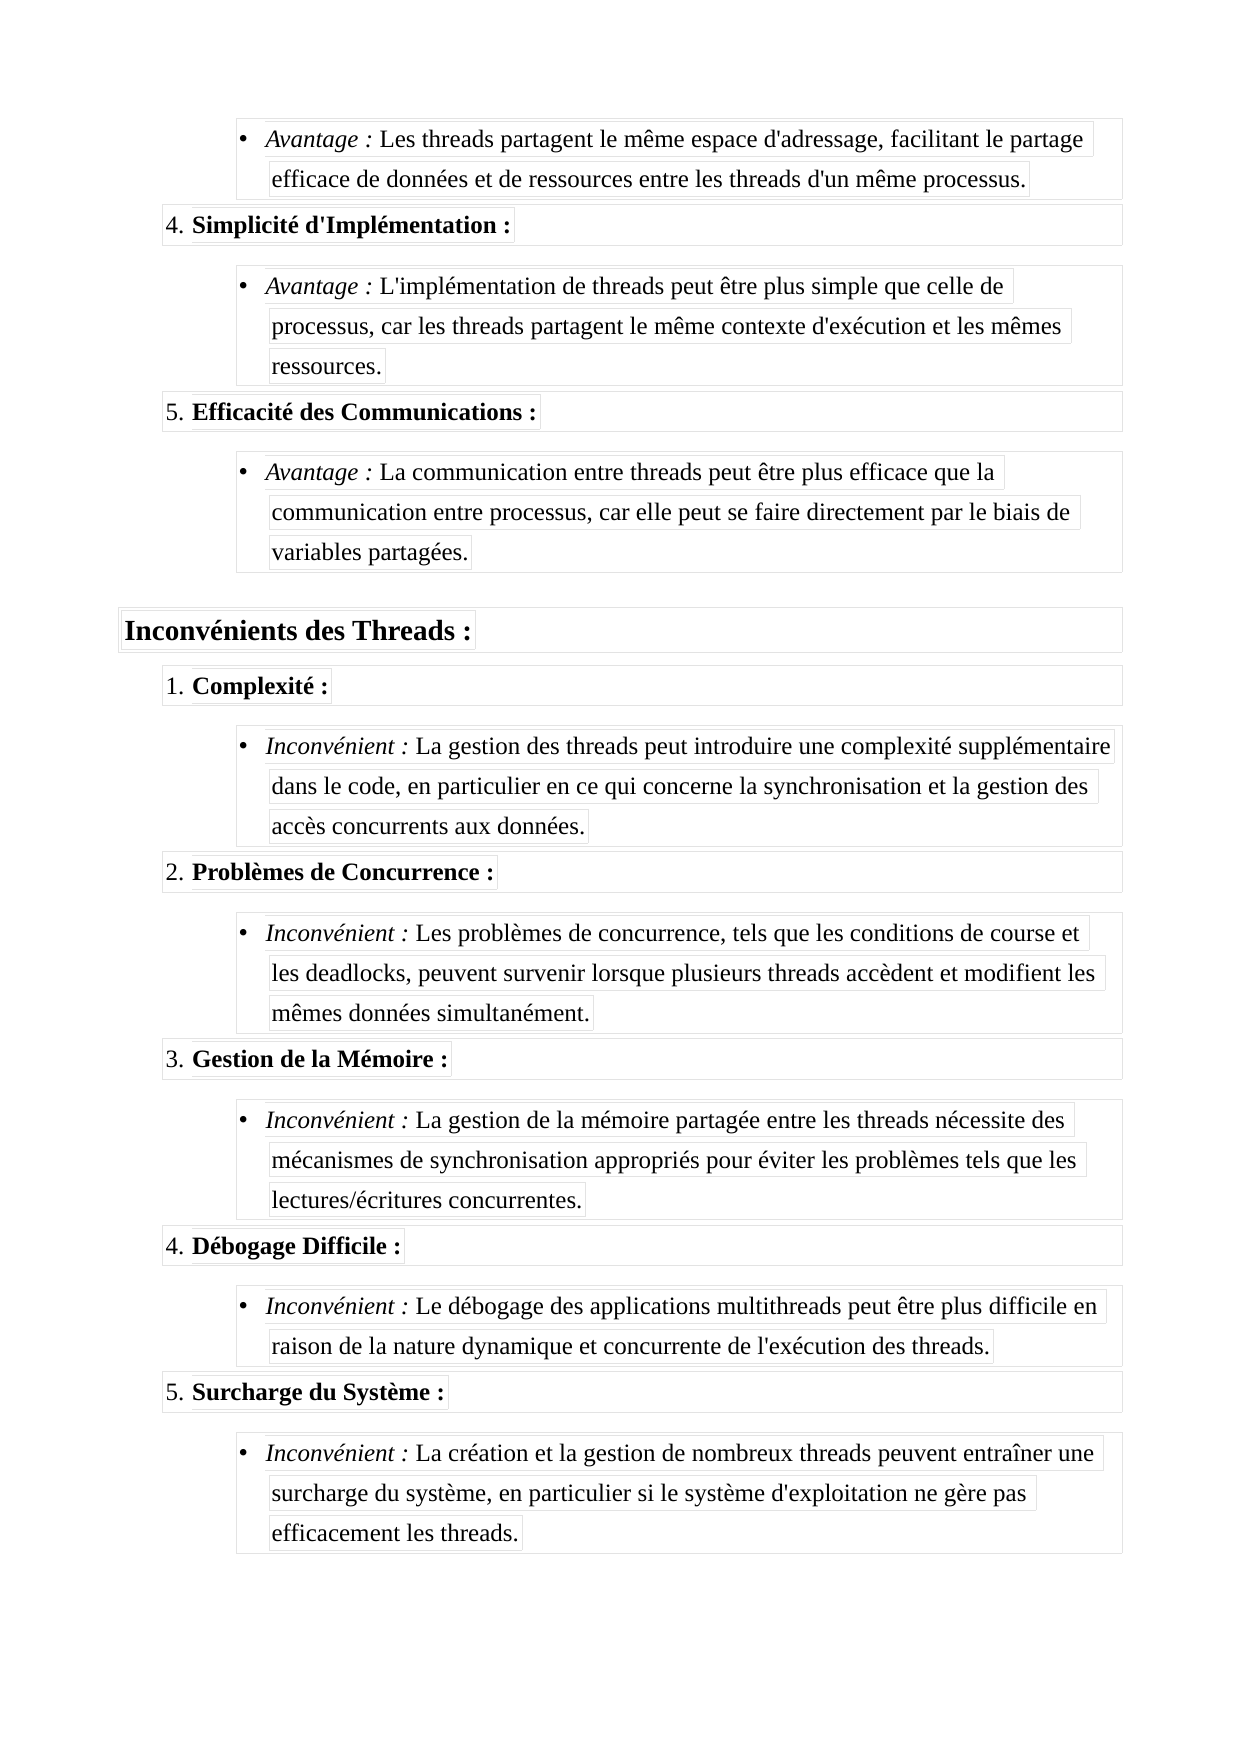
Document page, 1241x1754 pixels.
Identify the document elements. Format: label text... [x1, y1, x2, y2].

list Débogage Difficile : [163, 1226, 1122, 1265]
list Inconvénient : La création et la gestion de nombreux threads peuvent entraîner une surcharge du système, en particulier si le système d'exploitation ne gère pas efficacement les threads. [237, 1433, 1122, 1553]
list Inconvénient : Les problèmes de concurrence, tels que les conditions de course et les deadlocks, peuvent survenir lorsque plusieurs threads accèdent et modifient les mêmes données simultanément. [237, 913, 1122, 1033]
list Avantage : Les threads partagent le même espace d'adressage, facilitant le partage efficace de données et de ressources entre les threads d'un même processus. [237, 119, 1122, 199]
list Gestion de la Mémoire : [163, 1039, 1122, 1079]
list Avantage : La communication entre threads peut être plus efficace que la communication entre processus, car elle peut se faire directement par le biais de variables partagées. [237, 452, 1122, 572]
list Efficacité des Communications : [163, 392, 1122, 431]
list Inconvénient : Le débogage des applications multithreads peut être plus difficile en raison de la nature dynamique et concurrente de l'exécution des threads. [237, 1286, 1122, 1366]
list Simplicité d'Implémentation : [163, 205, 1122, 245]
list Complexité : [163, 666, 1122, 705]
list Inconvénient : La gestion des threads peut introduire une complexité supplémentaire dans le code, en particulier en ce qui concerne la synchronisation et la gestion des accès concurrents aux données. [237, 726, 1122, 846]
subtitle Inconvénients des Threads : [119, 608, 1122, 652]
list Problèmes de Concurrence : [163, 852, 1122, 892]
list Surcharge du Système : [163, 1372, 1122, 1412]
list Avantage : L'implémentation de threads peut être plus simple que celle de processus, car les threads partagent le même contexte d'exécution et les mêmes ressources. [237, 266, 1122, 385]
list Inconvénient : La gestion de la mémoire partagée entre les threads nécessite des mécanismes de synchronisation appropriés pour éviter les problèmes tels que les lectures/écritures concurrentes. [237, 1100, 1122, 1219]
